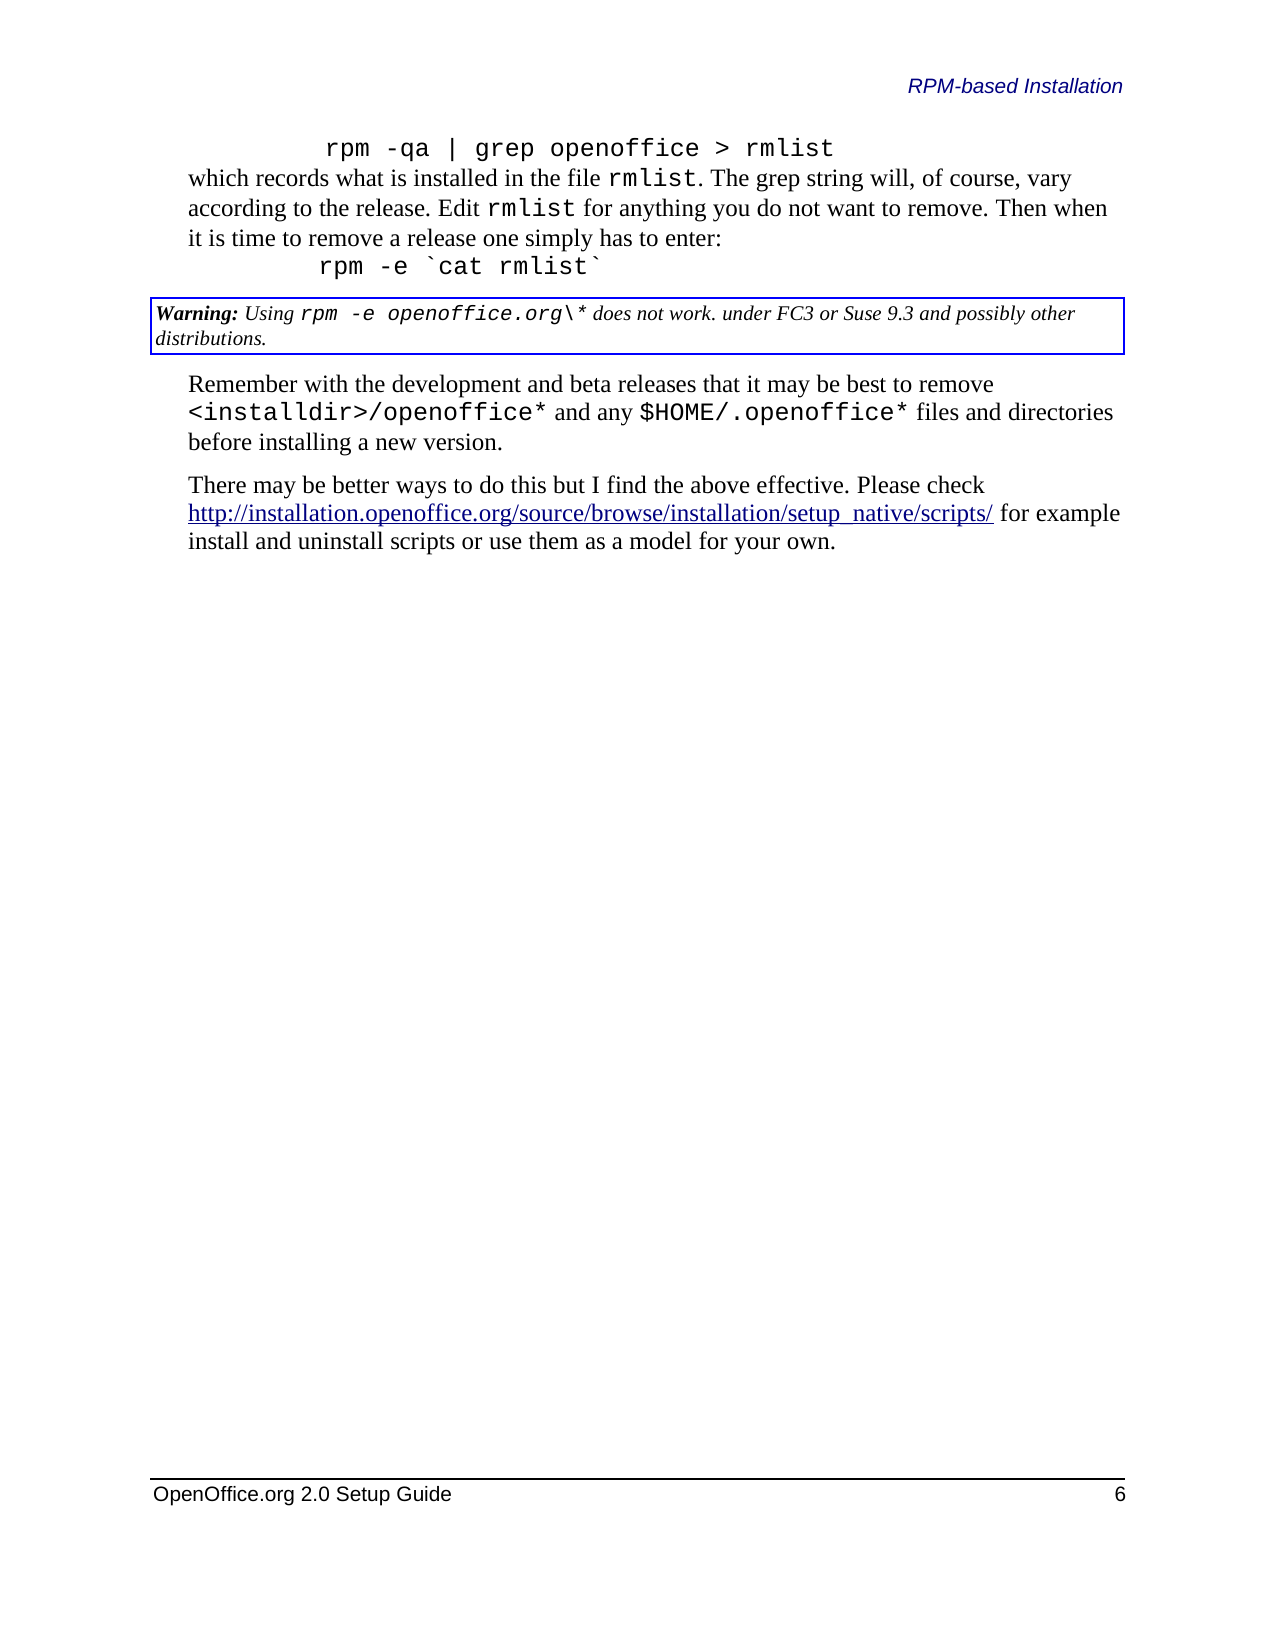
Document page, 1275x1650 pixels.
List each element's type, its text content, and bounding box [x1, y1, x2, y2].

text Warning: Using rpm -e openoffice.org\* does not work. under FC3 or Suse 9.3 and possibly other distributions. [152, 299, 1123, 353]
text There may be better ways to do this but I find the above effective. Please check http://installation.openoffice.org/source/browse/installation/setup_native/scripts/ for example install and uninstall scripts or use them as a model for your own. [188, 471, 1125, 555]
text rpm -qa | grep openoffice > rmlist which records what is installed in the file rmlist. The grep string will, of course, vary according to the release. Edit rmlist for anything you do not want to remove. Then when it is time to remove a release one simply has to enter: rpm -e `cat rmlist` [188, 134, 1125, 282]
text Remember with the development and beta releases that it may be best to remove <installdir>/openoffice* and any $HOME/.openoffice* files and directories before installing a new version. [188, 370, 1125, 456]
